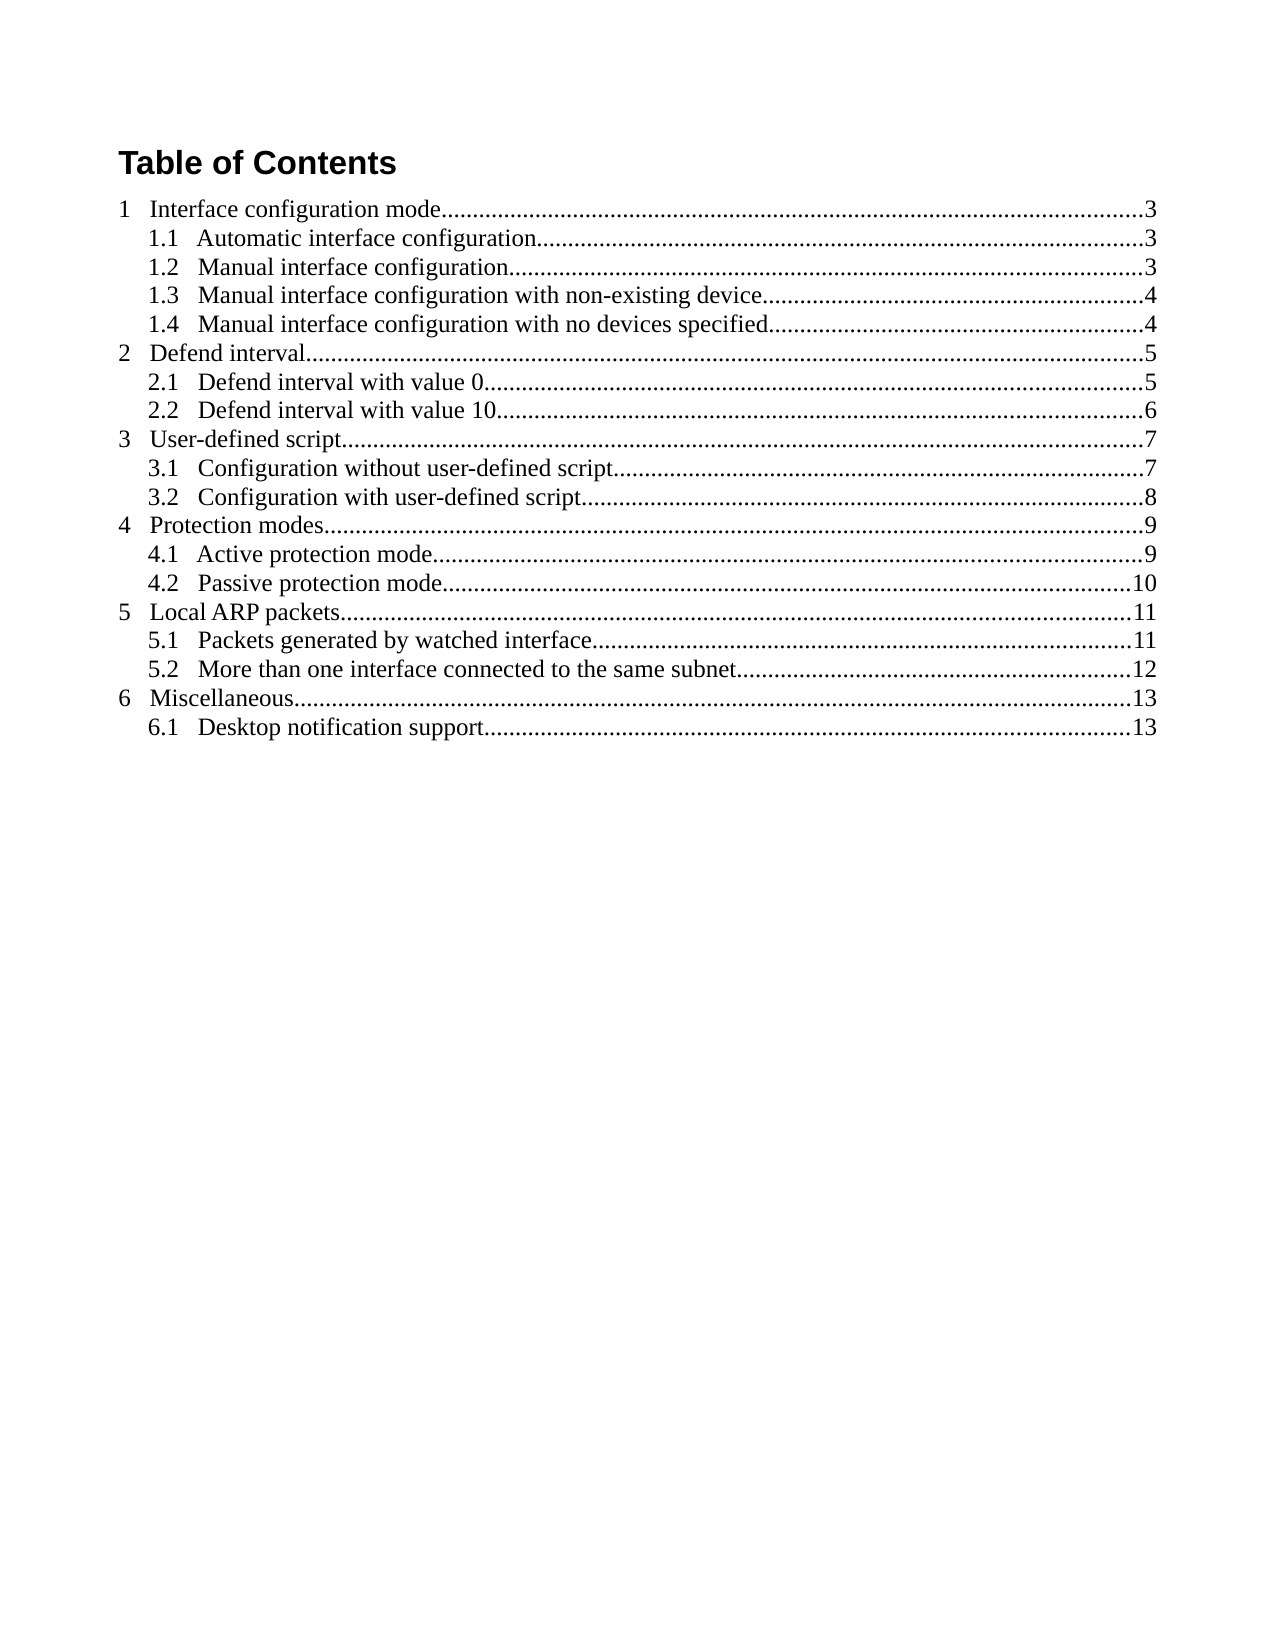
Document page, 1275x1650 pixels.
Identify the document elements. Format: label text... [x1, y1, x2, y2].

text 1.1 Automatic interface configuration 3 [148, 223, 1157, 252]
text 1.3 Manual interface configuration with non-existing device 4 [148, 280, 1157, 309]
text 1.4 Manual interface configuration with no devices specified 4 [148, 309, 1157, 338]
text 1 Interface configuration mode 3 [118, 194, 1157, 223]
text 5.1 Packets generated by watched interface 11 [148, 625, 1157, 654]
text 5.2 More than one interface connected to the same subnet 12 [148, 654, 1157, 683]
text 2.1 Defend interval with value 0 5 [148, 367, 1157, 395]
text 3 User-defined script 7 [118, 424, 1157, 453]
text 3.2 Configuration with user-defined script 8 [148, 482, 1157, 510]
text 6 Miscellaneous 13 [118, 683, 1157, 712]
text 3.1 Configuration without user-defined script 7 [148, 453, 1157, 482]
text 4 Protection modes 9 [118, 510, 1157, 539]
text 5 Local ARP packets 11 [118, 597, 1157, 625]
text 4.2 Passive protection mode 10 [148, 568, 1157, 597]
text 1.2 Manual interface configuration 3 [148, 252, 1157, 280]
text 2.2 Defend interval with value 10 6 [148, 395, 1157, 424]
text 2 Defend interval 5 [118, 338, 1157, 367]
text 4.1 Active protection mode 9 [148, 539, 1157, 568]
text 6.1 Desktop notification support 13 [148, 712, 1157, 740]
subtitle Table of Contents [118, 143, 1157, 182]
